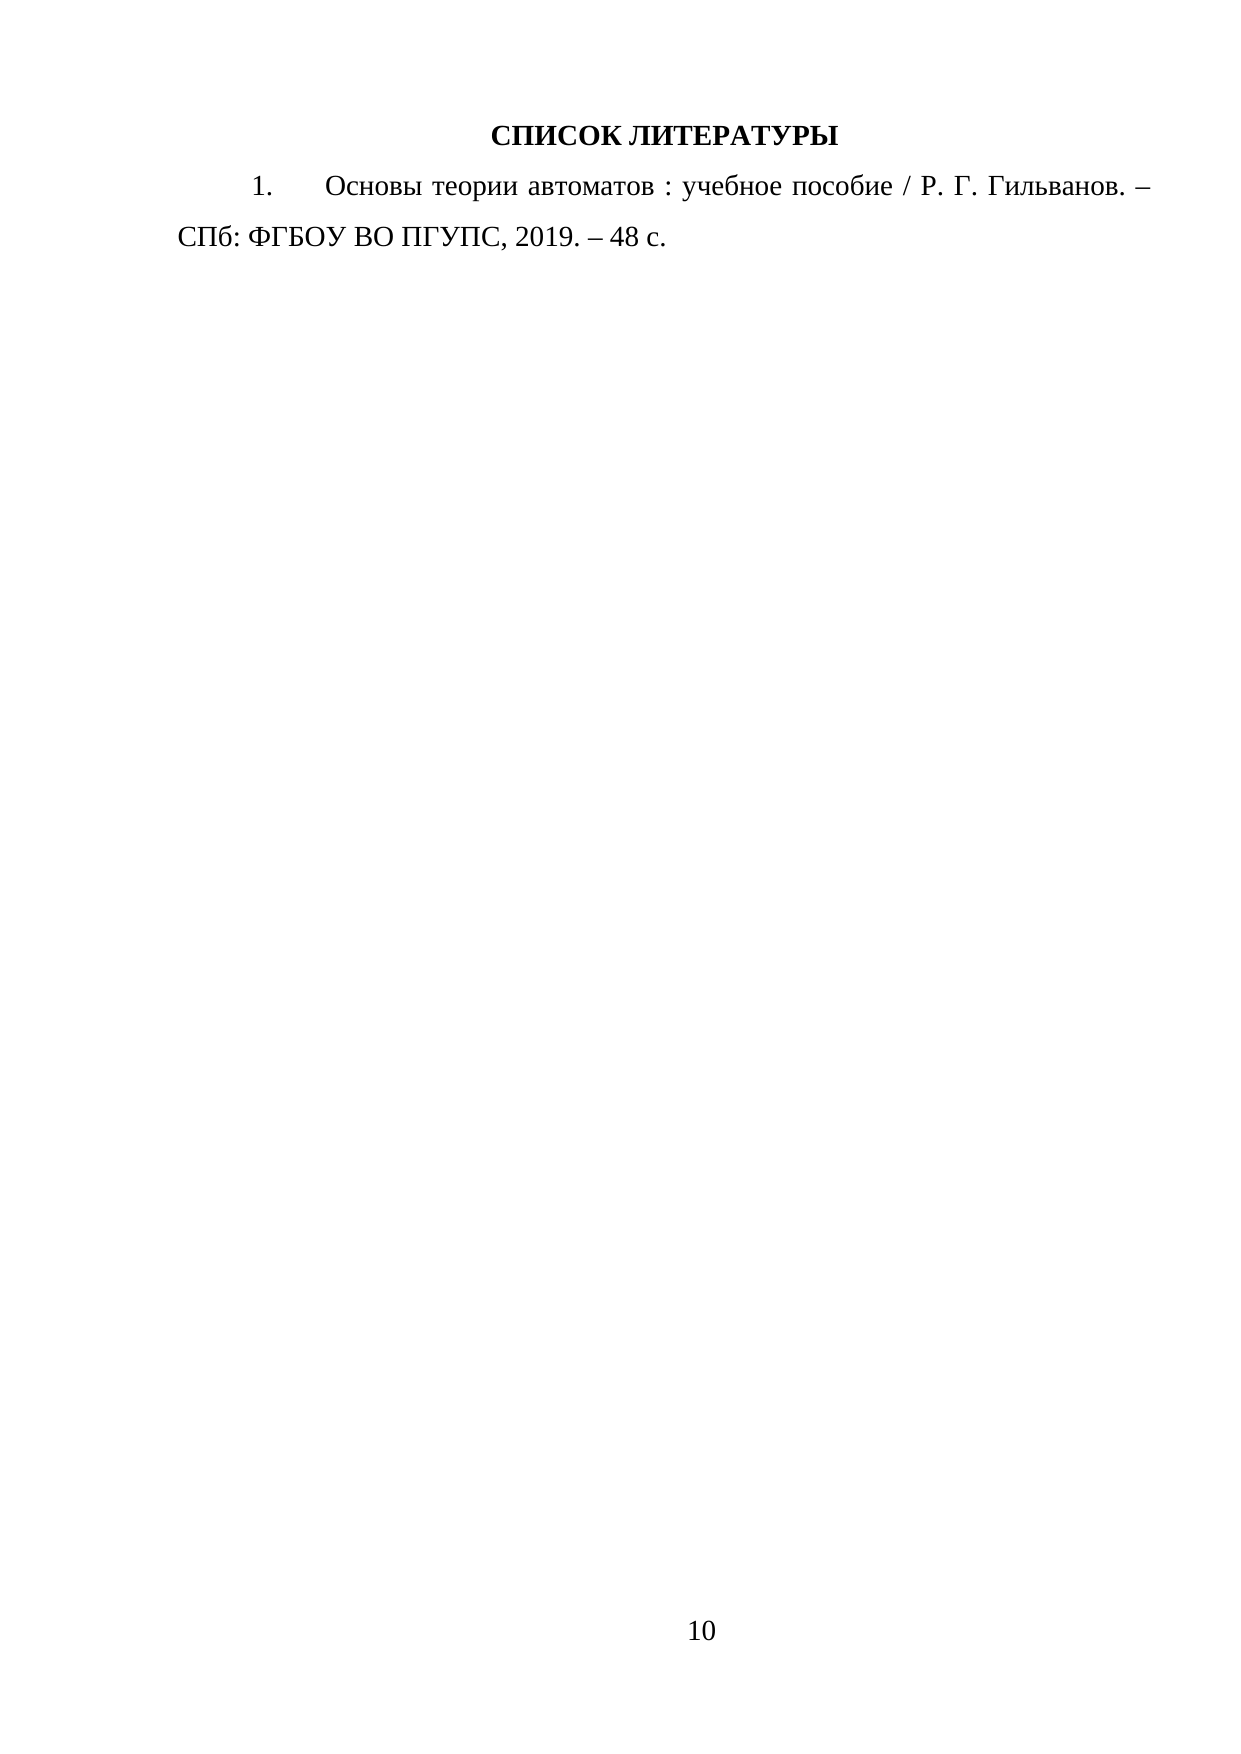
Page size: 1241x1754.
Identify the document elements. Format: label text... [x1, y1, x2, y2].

list Основы теории автоматов : учебное пособие / Р. Г. Гильванов. – СПб: ФГБОУ ВО ПГУПС, 2019. – 48 с. [177, 168, 1152, 252]
subtitle СПИСОК ЛИТЕРАТУРЫ [177, 118, 1152, 152]
